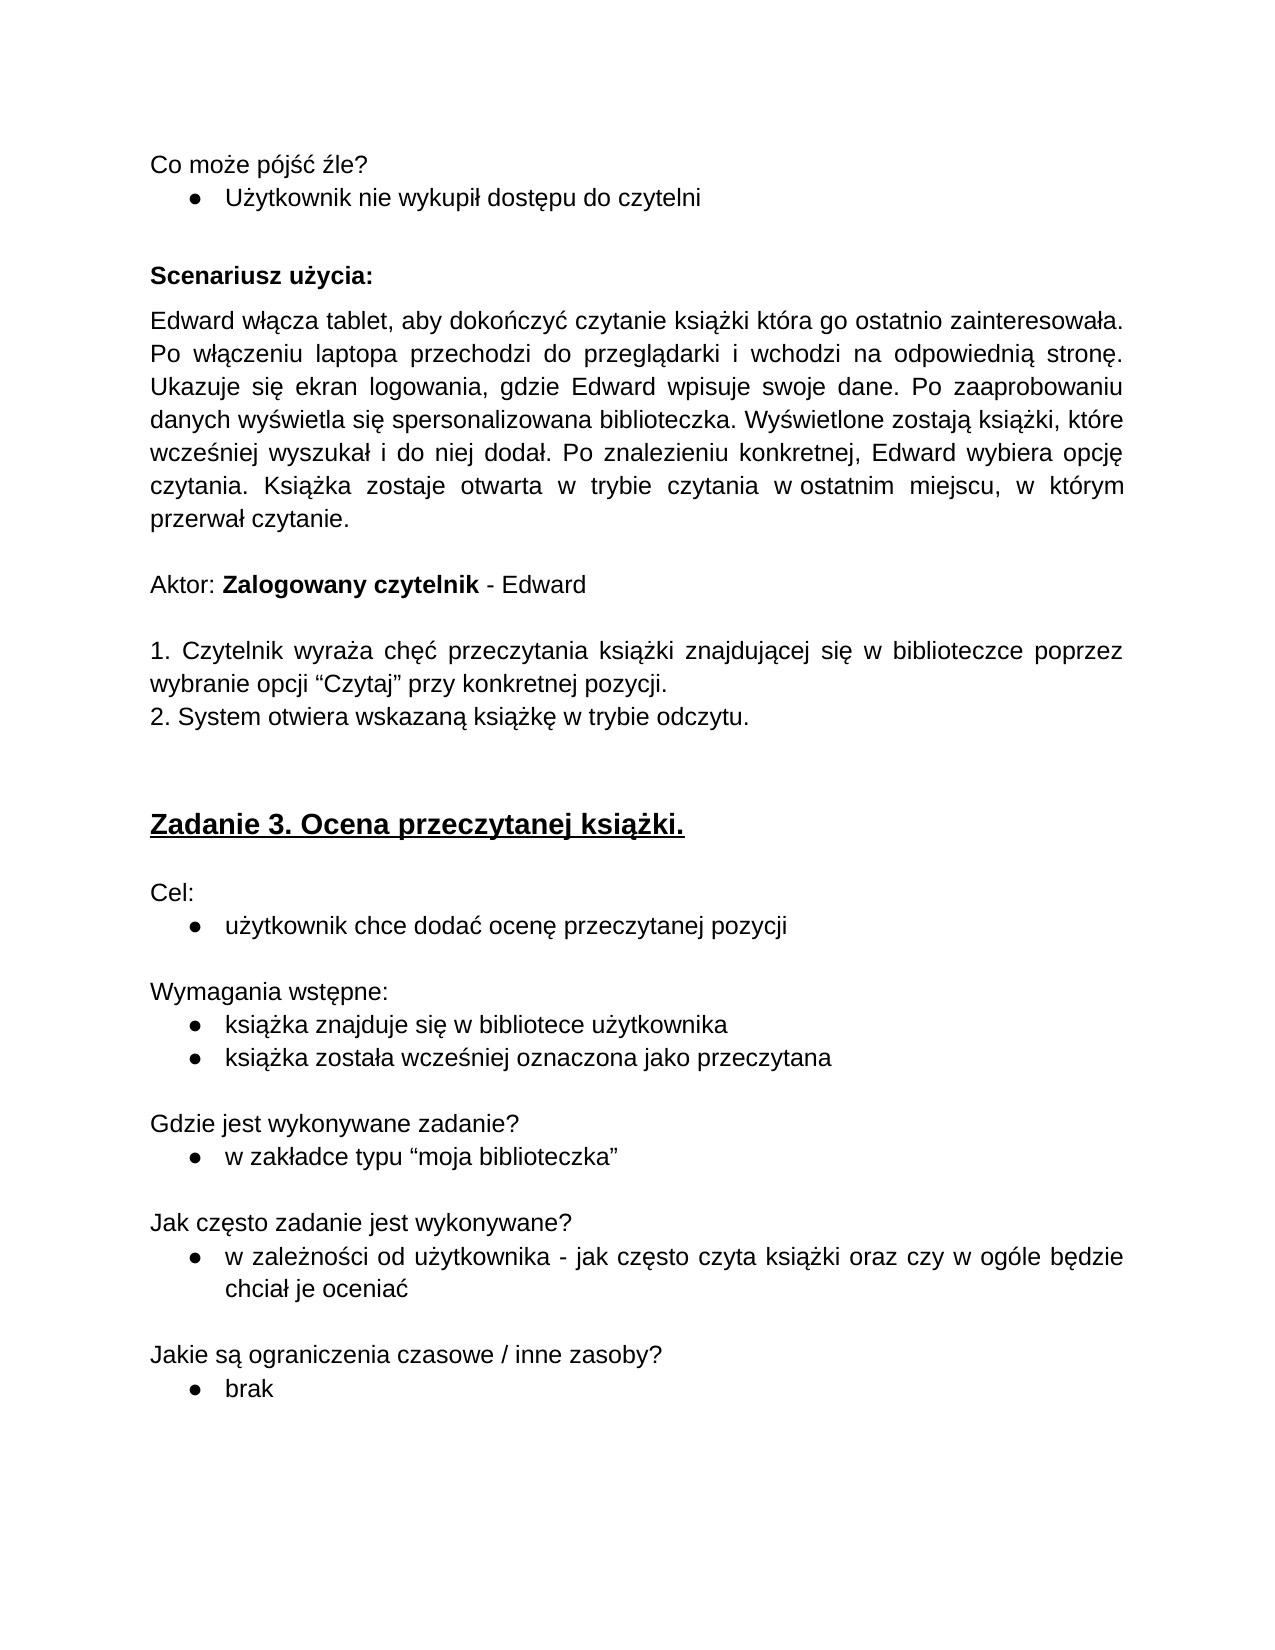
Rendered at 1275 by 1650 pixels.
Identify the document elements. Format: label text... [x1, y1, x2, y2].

text Jakie są ograniczenia czasowe / inne zasoby? [150, 1341, 1125, 1369]
list brak [187, 1373, 1125, 1402]
text Cel: [150, 878, 1125, 907]
text Gdzie jest wykonywane zadanie? [150, 1109, 1125, 1138]
text Aktor: Zalogowany czytelnik - Edward [150, 570, 1125, 599]
list użytkownik chce dodać ocenę przeczytanej pozycji [187, 911, 1125, 940]
list w zakładce typu “moja biblioteczka” [187, 1142, 1125, 1171]
text Jak często zadanie jest wykonywane? [150, 1208, 1125, 1237]
list książka została wcześniej oznaczona jako przeczytana [187, 1043, 1125, 1072]
text 1. Czytelnik wyraża chęć przeczytania książki znajdującej się w biblioteczce poprzez wybranie opcji “Czytaj” przy konkretnej pozycji. [150, 636, 1125, 698]
list Użytkownik nie wykupił dostępu do czytelni [187, 183, 1125, 212]
text Co może pójść źle? [150, 150, 1125, 179]
text Wymagania wstępne: [150, 977, 1125, 1006]
text Edward włącza tablet, aby dokończyć czytanie książki która go ostatnio zainteresowała. Po włączeniu laptopa przechodzi do przeglądarki i wchodzi na odpowiednią stronę. Ukazuje się ekran logowania, gdzie Edward wpisuje swoje dane. Po zaaprobowaniu danych wyświetla się spersonalizowana biblioteczka. Wyświetlone zostają książki, które wcześniej wyszukał i do niej dodał. Po znalezieniu konkretnej, Edward wybiera opcję czytania. Książka zostaje otwarta w trybie czytania w ostatnim miejscu, w którym przerwał czytanie. [150, 306, 1125, 533]
text Scenariusz użycia: [150, 261, 1125, 290]
text Zadanie 3. Ocena przeczytanej książki. [150, 807, 1125, 840]
text 2. System otwiera wskazaną książkę w trybie odczytu. [150, 702, 1125, 731]
list w zależności od użytkownika - jak często czyta książki oraz czy w ogóle będzie chciał je oceniać [187, 1241, 1125, 1303]
list książka znajduje się w bibliotece użytkownika [187, 1010, 1125, 1039]
